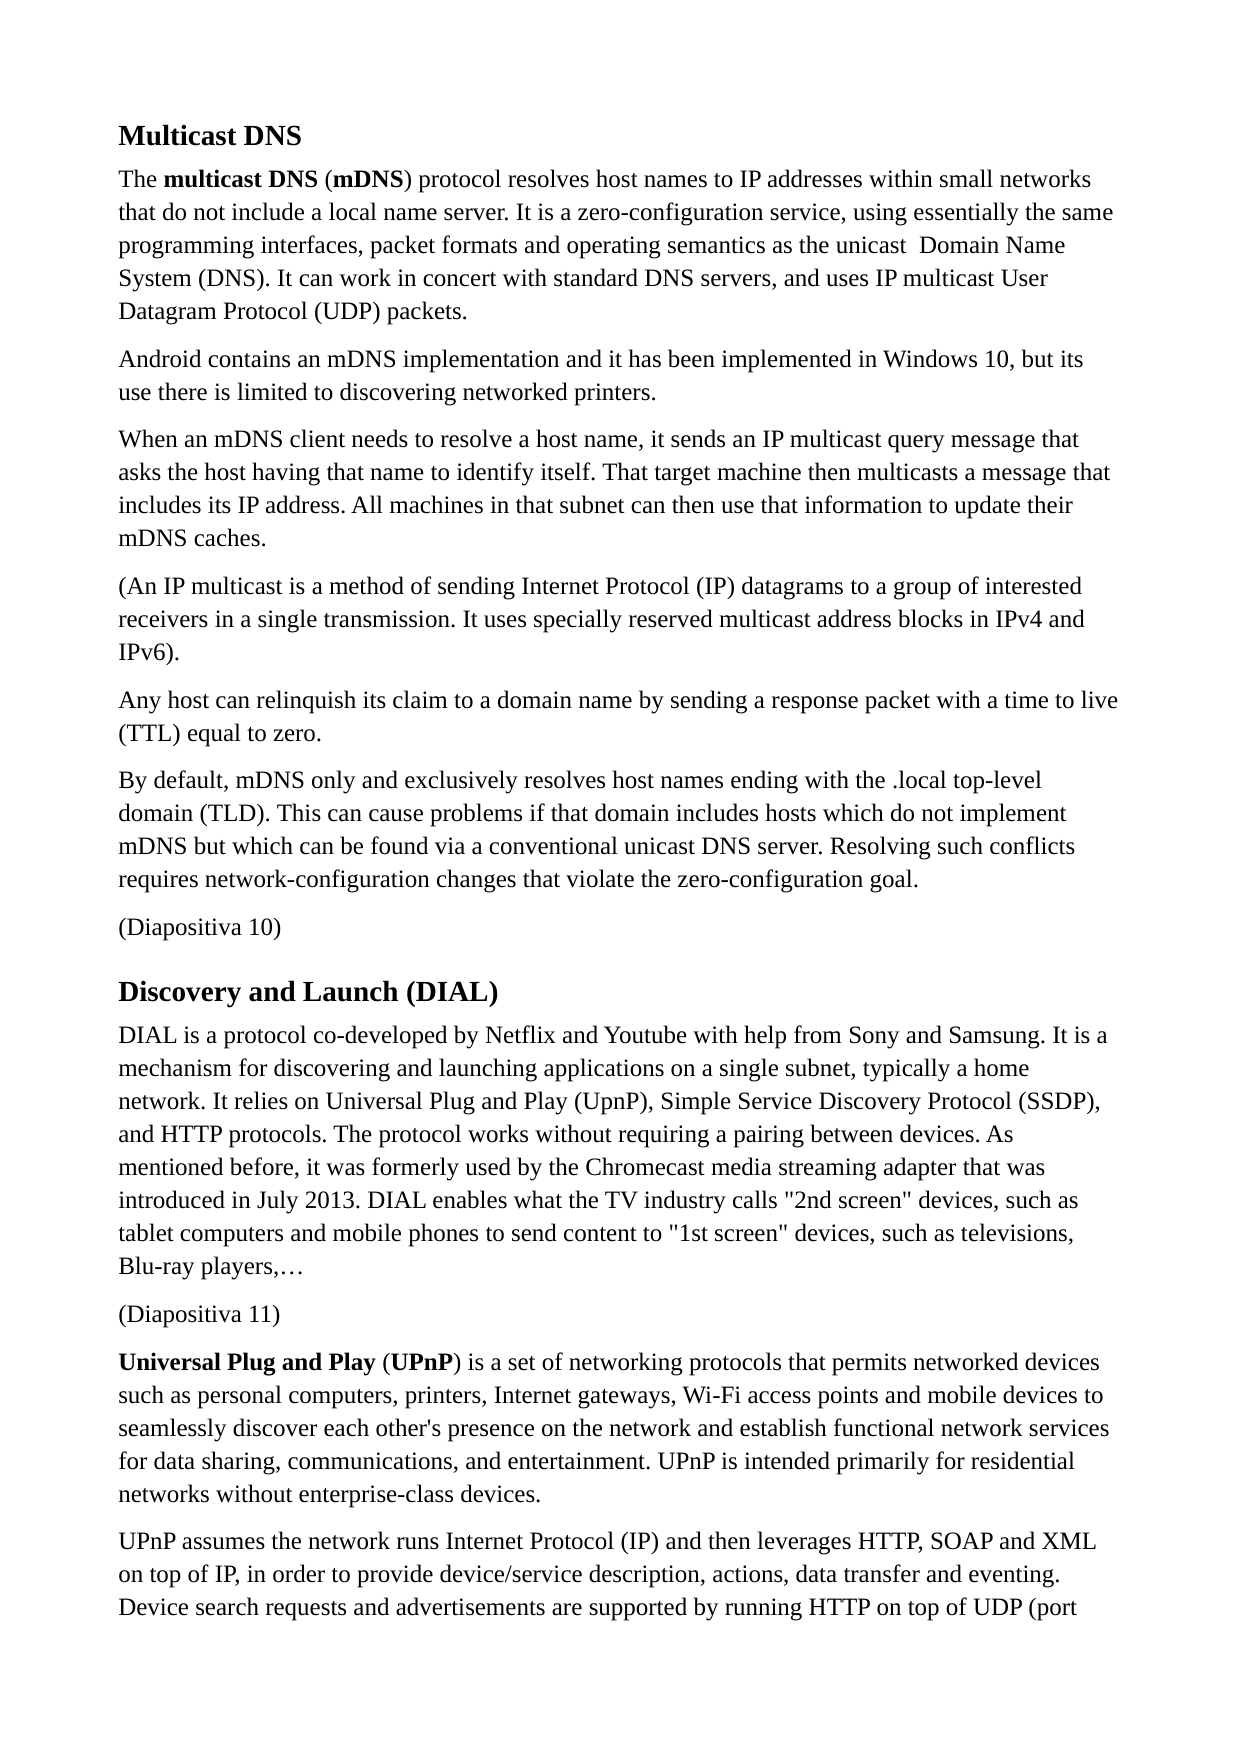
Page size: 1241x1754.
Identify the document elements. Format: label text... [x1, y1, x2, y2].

subtitle Discovery and Launch (DIAL) [118, 974, 1122, 1008]
text (Diapositiva 10) [118, 912, 1122, 941]
text Any host can relinquish its claim to a domain name by sending a response packet with a time to live (TTL) equal to zero. [118, 685, 1122, 747]
text (Diapositiva 11) [118, 1299, 1122, 1328]
text UPnP assumes the network runs Internet Protocol (IP) and then leverages HTTP, SOAP and XML on top of IP, in order to provide device/service description, actions, data transfer and eventing. Device search requests and advertisements are supported by running HTTP on top of UDP (port [118, 1526, 1122, 1621]
text By default, mDNS only and exclusively resolves host names ending with the .local top-level domain (TLD). This can cause problems if that domain includes hosts which do not implement mDNS but which can be found via a conventional unicast DNS server. Resolving such conflicts requires network-configuration changes that violate the zero-configuration goal. [118, 765, 1122, 893]
text When an mDNS client needs to resolve a host name, it sends an IP multicast query message that asks the host having that name to identify itself. That target machine then multicasts a message that includes its IP address. All machines in that subnet can then use that information to update their mDNS caches. [118, 424, 1122, 552]
text Android contains an mDNS implementation and it has been implemented in Windows 10, but its use there is limited to discovering networked printers. [118, 344, 1122, 406]
text DIAL is a protocol co-developed by Netflix and Youtube with help from Sony and Samsung. It is a mechanism for discovering and launching applications on a single subnet, typically a home network. It relies on Universal Plug and Play (UpnP), Simple Service Discovery Protocol (SSDP), and HTTP protocols. The protocol works without requiring a pairing between devices. As mentioned before, it was formerly used by the Chromecast media streaming adapter that was introduced in July 2013. DIAL enables what the TV industry calls "2nd screen" devices, such as tablet computers and mobile phones to send content to "1st screen" devices, such as televisions, Blu-ray players,… [118, 1020, 1122, 1280]
text The multicast DNS (mDNS) protocol resolves host names to IP addresses within small networks that do not include a local name server. It is a zero-configuration service, using essentially the same programming interfaces, packet formats and operating semantics as the unicast Domain Name System (DNS). It can work in concert with standard DNS servers, and uses IP multicast User Datagram Protocol (UDP) packets. [118, 164, 1122, 325]
subtitle Multicast DNS [118, 118, 1122, 152]
text Universal Plug and Play (UPnP) is a set of networking protocols that permits networked devices such as personal computers, printers, Internet gateways, Wi-Fi access points and mobile devices to seamlessly discover each other's presence on the network and establish functional network services for data sharing, communications, and entertainment. UPnP is intended primarily for residential networks without enterprise-class devices. [118, 1347, 1122, 1507]
text (An IP multicast is a method of sending Internet Protocol (IP) datagrams to a group of interested receivers in a single transmission. It uses specially reserved multicast address blocks in IPv4 and IPv6). [118, 571, 1122, 666]
